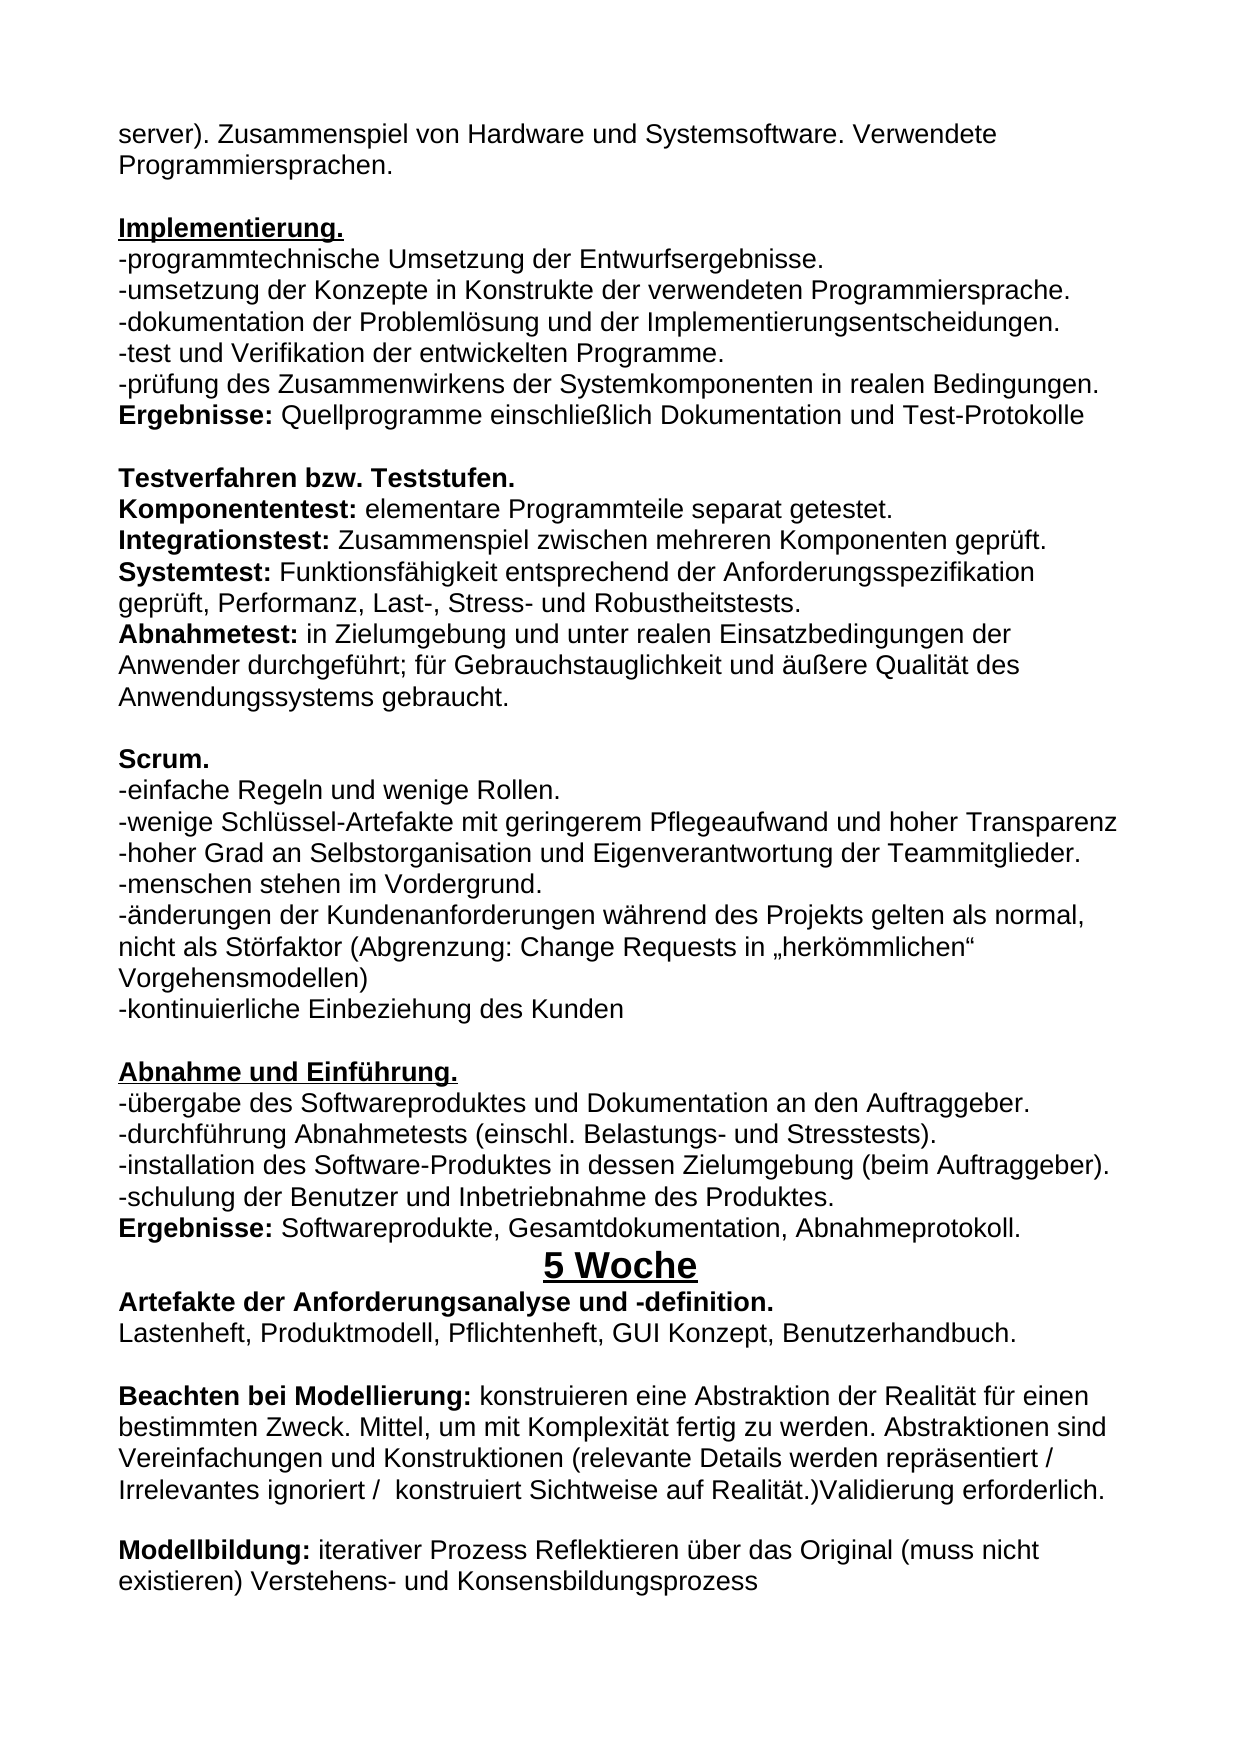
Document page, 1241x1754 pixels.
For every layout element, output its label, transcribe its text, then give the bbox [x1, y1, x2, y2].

text Beachten bei Modellierung: konstruieren eine Abstraktion der Realität für einen bestimmten Zweck. Mittel, um mit Komplexität fertig zu werden. Abstraktionen sind Vereinfachungen und Konstruktionen (relevante Details werden repräsentiert / Irrelevantes ignoriert / konstruiert Sichtweise auf Realität.)Validierung erforderlich. [118, 1380, 1122, 1505]
text 5 Woche [118, 1243, 1122, 1286]
text Modellbildung: iterativer Prozess Reflektieren über das Original (muss nicht existieren) Verstehens- und Konsensbildungsprozess [118, 1534, 1122, 1596]
text Komponententest: elementare Programmteile separat getestet. [118, 493, 1122, 524]
text -test und Verifikation der entwickelten Programme. [118, 337, 1122, 368]
text -programmtechnische Umsetzung der Entwurfsergebnisse. [118, 243, 1122, 274]
text Lastenheft, Produktmodell, Pflichtenheft, GUI Konzept, Benutzerhandbuch. [118, 1317, 1122, 1349]
text Scrum. [118, 743, 1122, 774]
text Testverfahren bzw. Teststufen. [118, 462, 1122, 493]
text -menschen stehen im Vordergrund. [118, 868, 1122, 899]
text -prüfung des Zusammenwirkens der Systemkomponenten in realen Bedingungen. [118, 368, 1122, 399]
text -wenige Schlüssel-Artefakte mit geringerem Pflegeaufwand und hoher Transparenz [118, 806, 1122, 837]
text Implementierung. [118, 212, 1122, 243]
text Systemtest: Funktionsfähigkeit entsprechend der Anforderungsspezifikation geprüft, Performanz, Last-, Stress- und Robustheitstests. [118, 556, 1122, 618]
text -hoher Grad an Selbstorganisation und Eigenverantwortung der Teammitglieder. [118, 837, 1122, 868]
text -installation des Software-Produktes in dessen Zielumgebung (beim Auftraggeber). [118, 1149, 1122, 1181]
text Artefakte der Anforderungsanalyse und -definition. [118, 1286, 1122, 1317]
text Abnahmetest: in Zielumgebung und unter realen Einsatzbedingungen der Anwender durchgeführt; für Gebrauchstauglichkeit und äußere Qualität des Anwendungssystems gebraucht. [118, 618, 1122, 712]
text Integrationstest: Zusammenspiel zwischen mehreren Komponenten geprüft. [118, 524, 1122, 556]
text -durchführung Abnahmetests (einschl. Belastungs- und Stresstests). [118, 1118, 1122, 1149]
text -änderungen der Kundenanforderungen während des Projekts gelten als normal, nicht als Störfaktor (Abgrenzung: Change Requests in „herkömmlichen“ Vorgehensmodellen) [118, 899, 1122, 993]
text -einfache Regeln und wenige Rollen. [118, 774, 1122, 806]
text Abnahme und Einführung. [118, 1056, 1122, 1087]
text -kontinuierliche Einbeziehung des Kunden [118, 993, 1122, 1024]
text -server). Zusammenspiel von Hardware und Systemsoftware. Verwendete Programmiersprachen. [118, 118, 1122, 181]
text Ergebnisse: Quellprogramme einschließlich Dokumentation und Test-Protokolle [118, 399, 1122, 431]
text -dokumentation der Problemlösung und der Implementierungsentscheidungen. [118, 306, 1122, 337]
text -umsetzung der Konzepte in Konstrukte der verwendeten Programmiersprache. [118, 274, 1122, 306]
text -schulung der Benutzer und Inbetriebnahme des Produktes. [118, 1181, 1122, 1212]
text Ergebnisse: Softwareprodukte, Gesamtdokumentation, Abnahmeprotokoll. [118, 1212, 1122, 1243]
text -übergabe des Softwareproduktes und Dokumentation an den Auftraggeber. [118, 1087, 1122, 1118]
